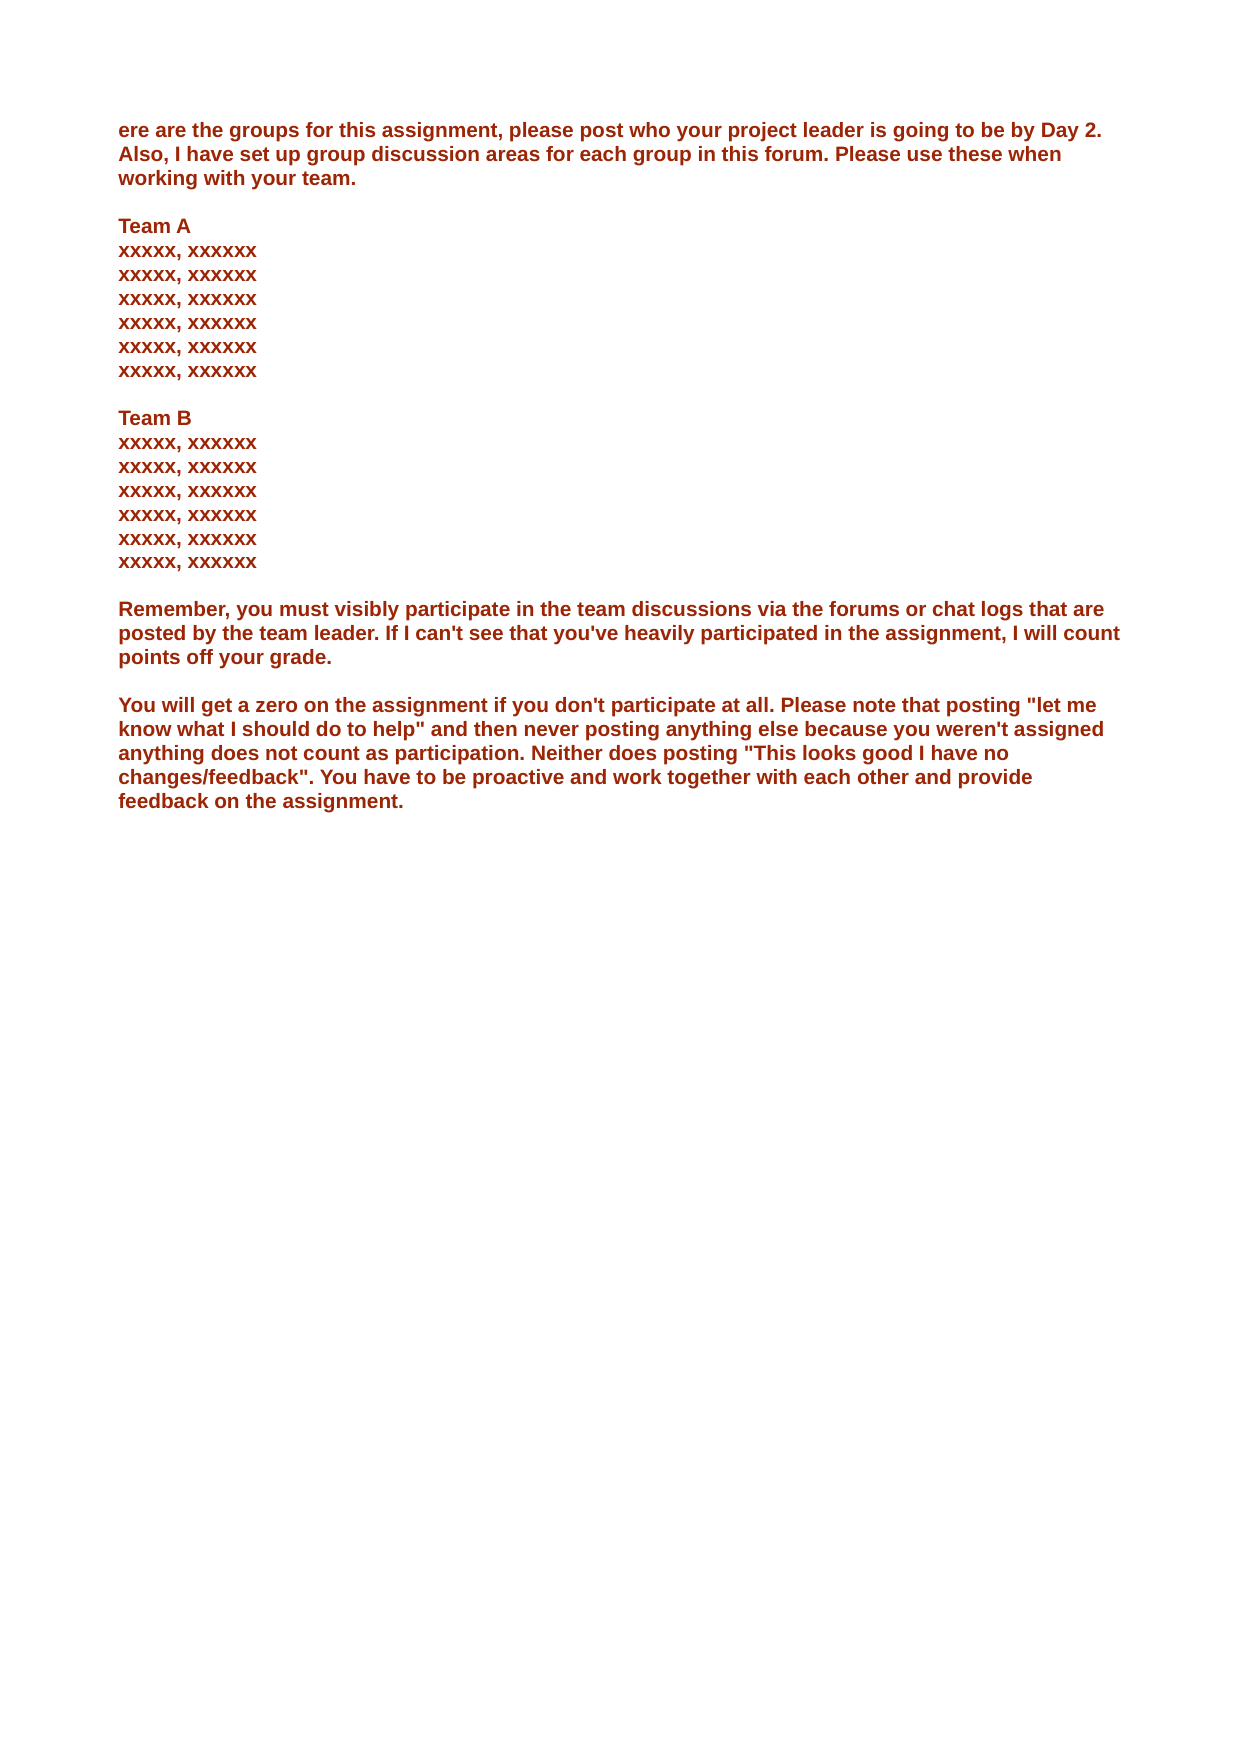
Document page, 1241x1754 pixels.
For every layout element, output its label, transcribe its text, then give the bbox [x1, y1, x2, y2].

text ere are the groups for this assignment, please post who your project leader is going to be by Day 2. Also, I have set up group discussion areas for each group in this forum. Please use these when working with your team. Team A xxxxx, xxxxxx xxxxx, xxxxxx xxxxx, xxxxxx xxxxx, xxxxxx xxxxx, xxxxxx xxxxx, xxxxxx Team B xxxxx, xxxxxx xxxxx, xxxxxx xxxxx, xxxxxx xxxxx, xxxxxx xxxxx, xxxxxx xxxxx, xxxxxx Remember, you must visibly participate in the team discussions via the forums or chat logs that are posted by the team leader. If I can't see that you've heavily participated in the assignment, I will count points off your grade. You will get a zero on the assignment if you don't participate at all. Please note that posting "let me know what I should do to help" and then never posting anything else because you weren't assigned anything does not count as participation. Neither does posting "This looks good I have no changes/feedback". You have to be proactive and work together with each other and provide feedback on the assignment. [118, 118, 1122, 813]
